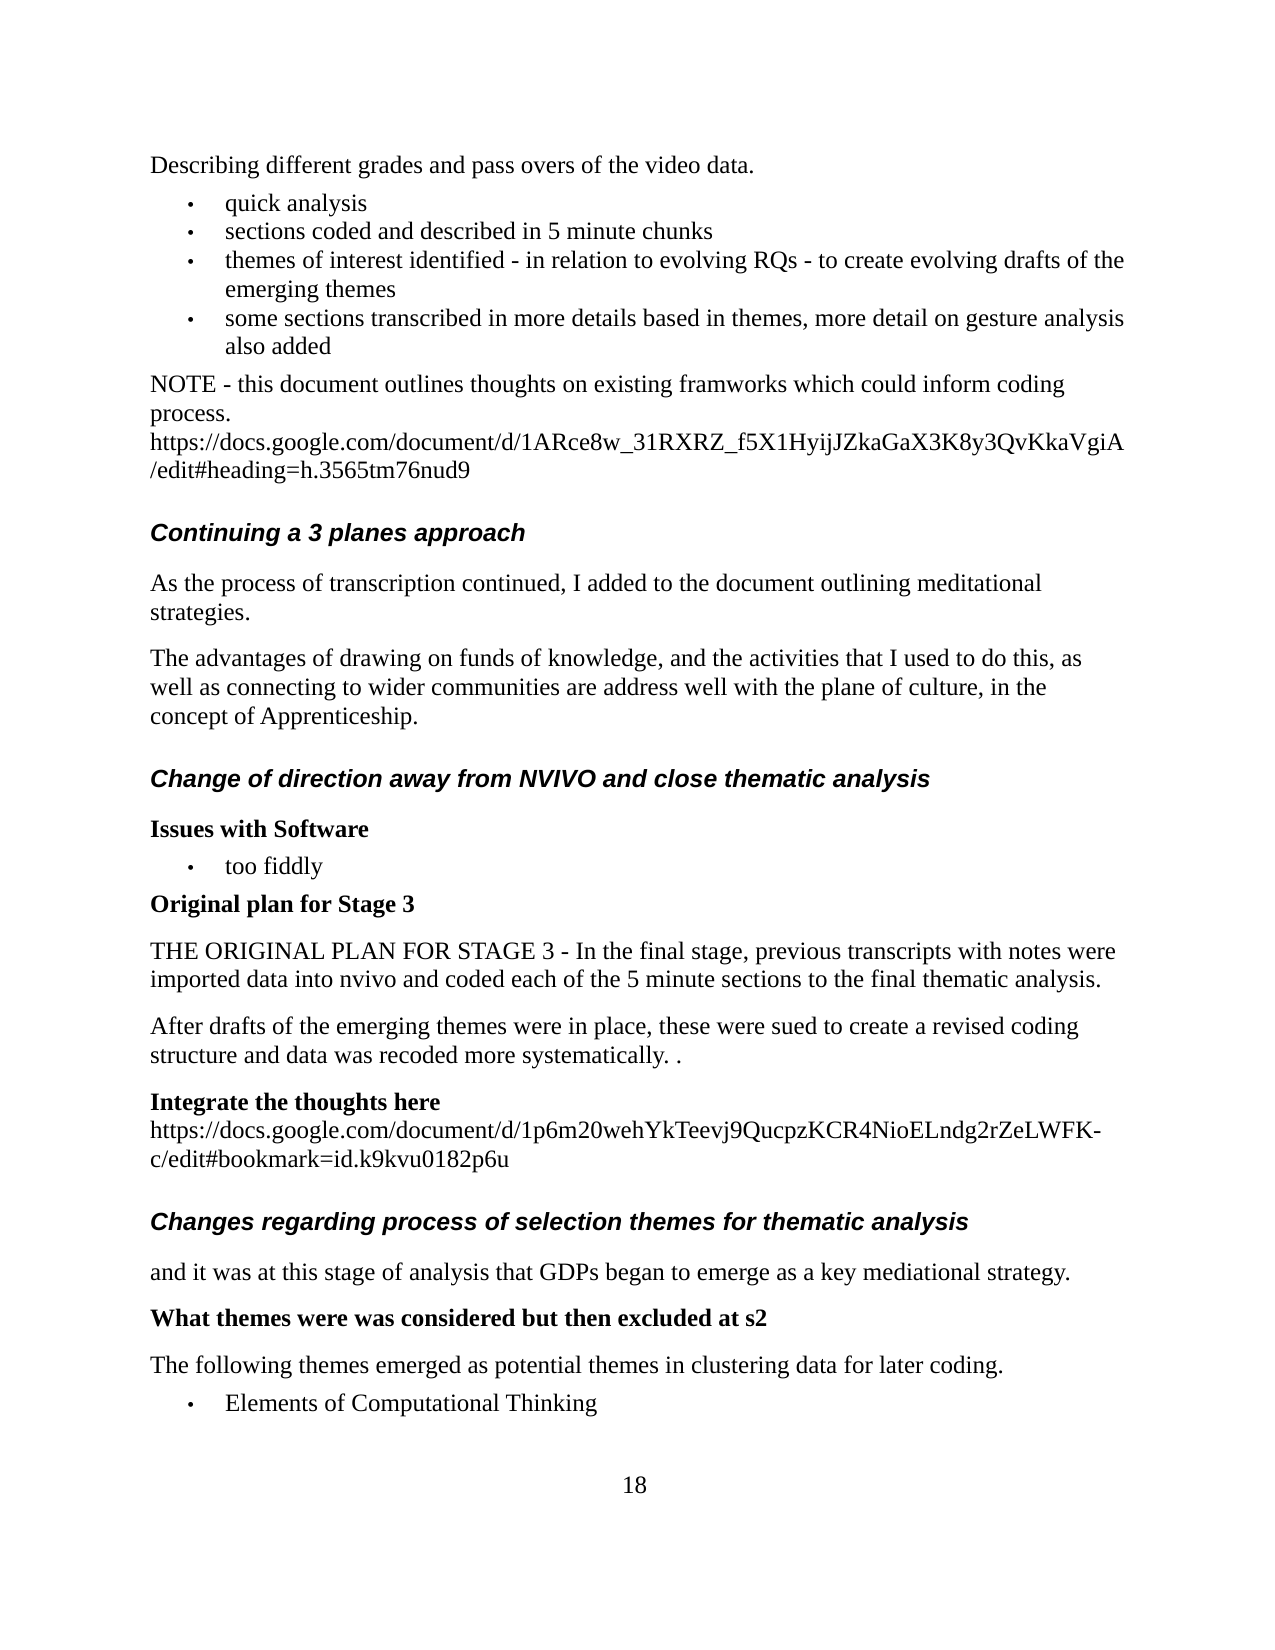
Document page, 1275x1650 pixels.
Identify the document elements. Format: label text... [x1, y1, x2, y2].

text The following themes emerged as potential themes in clustering data for later coding. [150, 1350, 1125, 1379]
subtitle Changes regarding process of selection themes for thematic analysis [150, 1207, 1125, 1235]
text NOTE - this document outlines thoughts on existing framworks which could inform coding process. https://docs.google.com/document/d/1ARce8w_31RXRZ_f5X1HyijJZkaGaX3K8y3QvKkaVgiA/edit#heading=h.3565tm76nud9 [150, 369, 1125, 484]
subtitle Continuing a 3 planes approach [150, 518, 1125, 547]
text Describing different grades and pass overs of the video data. [150, 150, 1125, 179]
text The advantages of drawing on funds of knowledge, and the activities that I used to do this, as well as connecting to wider communities are address well with the plane of culture, in the concept of Apprenticeship. [150, 643, 1125, 730]
text As the process of transcription continued, I added to the document outlining meditational strategies. [150, 568, 1125, 626]
text THE ORIGINAL PLAN FOR STAGE 3 - In the final stage, previous transcripts with notes were imported data into nvivo and coded each of the 5 minute sections to the final thematic analysis. [150, 936, 1125, 993]
text What themes were was considered but then excluded at s2 [150, 1303, 1125, 1332]
list sections coded and described in 5 minute chunks [187, 216, 1125, 245]
list Elements of Computational Thinking [187, 1388, 1125, 1417]
text After drafts of the emerging themes were in place, these were sued to create a revised coding structure and data was recoded more systematically. . [150, 1011, 1125, 1069]
text Integrate the thoughts here https://docs.google.com/document/d/1p6m20wehYkTeevj9QucpzKCR4NioELndg2rZeLWFK-c/edit#bookmark=id.k9kvu0182p6u [150, 1087, 1125, 1173]
list too fiddly [187, 851, 1125, 880]
list themes of interest identified - in relation to evolving RQs - to create evolving drafts of the emerging themes [187, 245, 1125, 303]
list some sections transcribed in more details based in themes, more detail on gesture analysis also added [187, 303, 1125, 360]
text Issues with Software [150, 814, 1125, 842]
text Original plan for Stage 3 [150, 889, 1125, 918]
text and it was at this stage of analysis that GDPs began to emerge as a key mediational strategy. [150, 1257, 1125, 1286]
subtitle Change of direction away from NVIVO and close thematic analysis [150, 764, 1125, 792]
list quick analysis [187, 188, 1125, 216]
